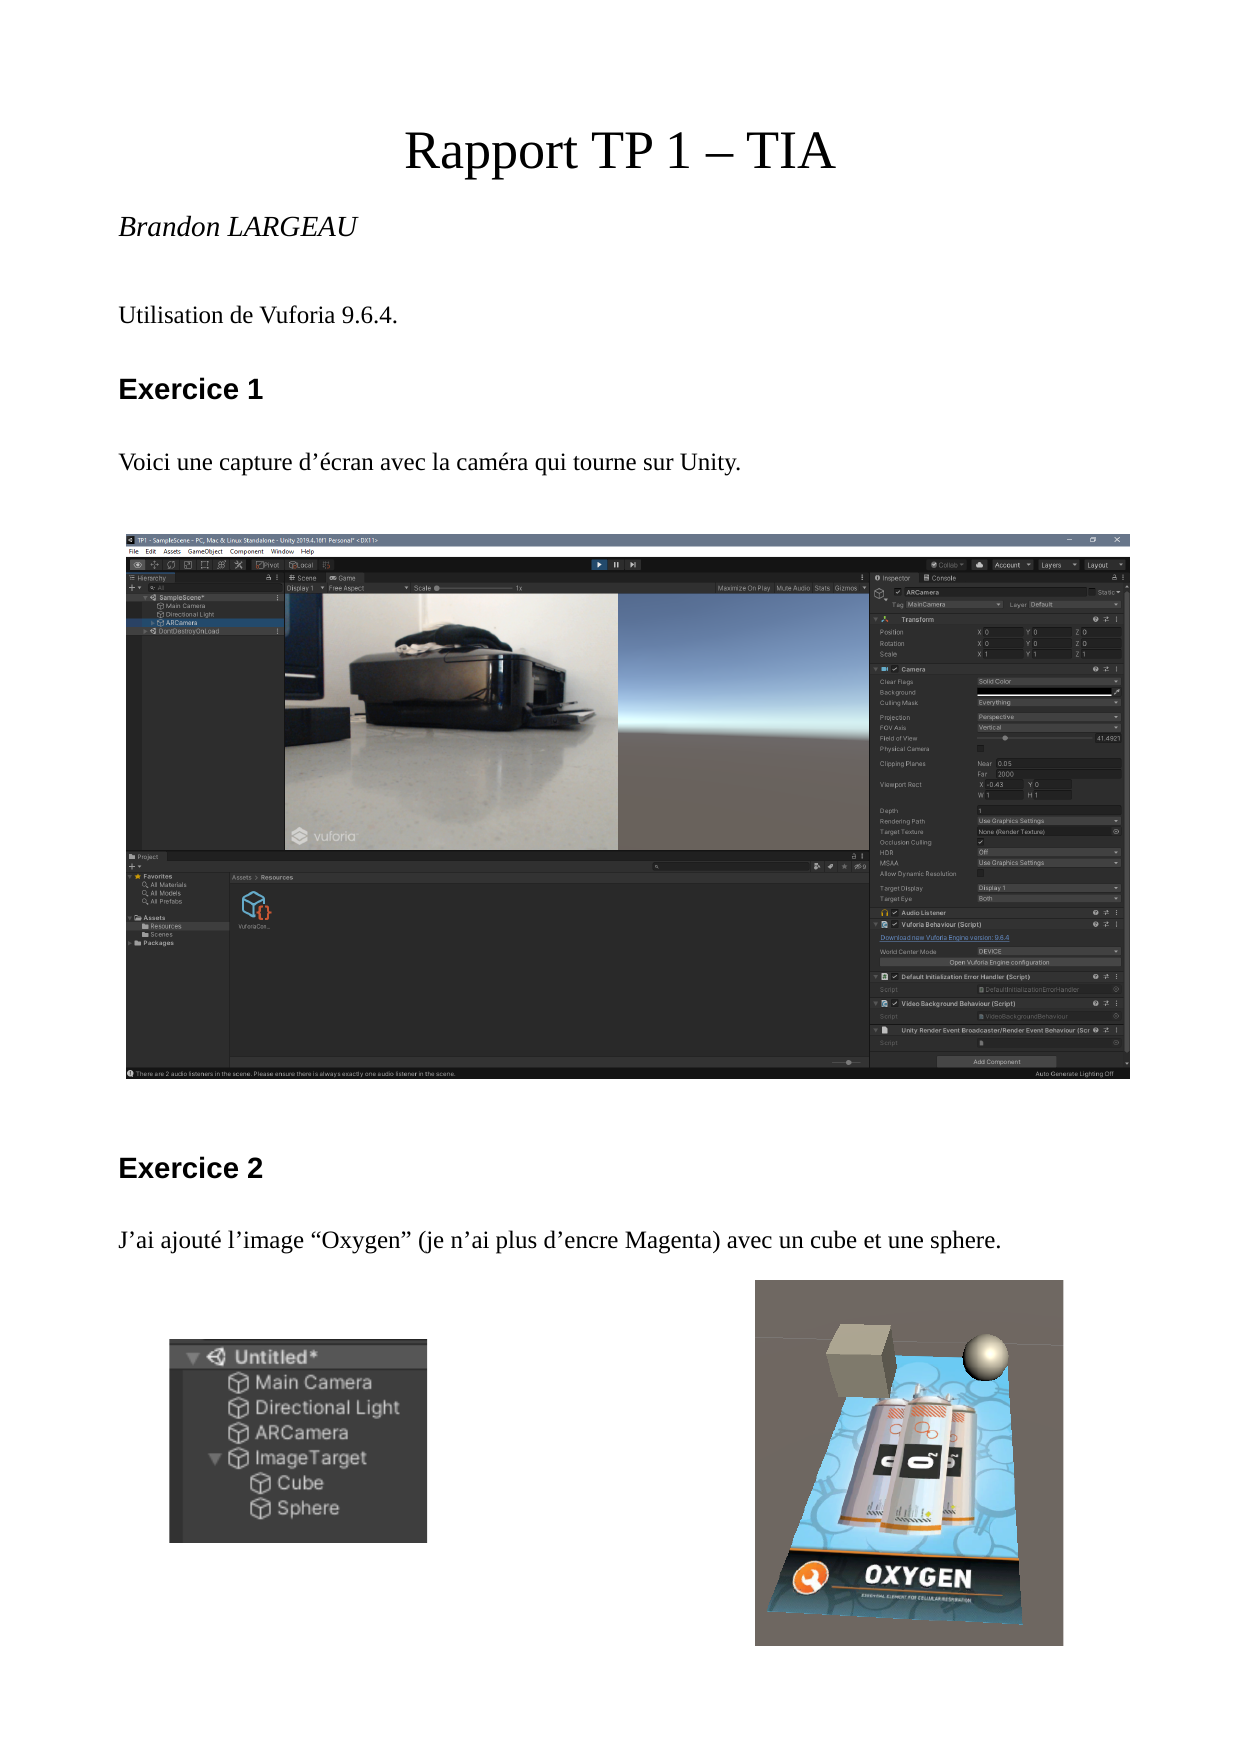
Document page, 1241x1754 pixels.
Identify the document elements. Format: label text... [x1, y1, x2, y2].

picture [126, 534, 1130, 1079]
text J’ai ajouté l’image “Oxygen” (je n’ai plus d’encre Magenta) avec un cube et une sphere. [118, 1226, 1122, 1254]
text Brandon LARGEAU [118, 209, 1122, 243]
text Voici une capture d’écran avec la caméra qui tourne sur Unity. [118, 447, 1122, 476]
subtitle Exercice 1 [118, 372, 1122, 406]
subtitle Exercice 2 [118, 1151, 1122, 1184]
picture [755, 1280, 1064, 1646]
text Utilisation de Vuforia 9.6.4. [118, 300, 1122, 329]
text Rapport TP 1 – TIA [118, 118, 1122, 180]
picture [169, 1339, 428, 1543]
